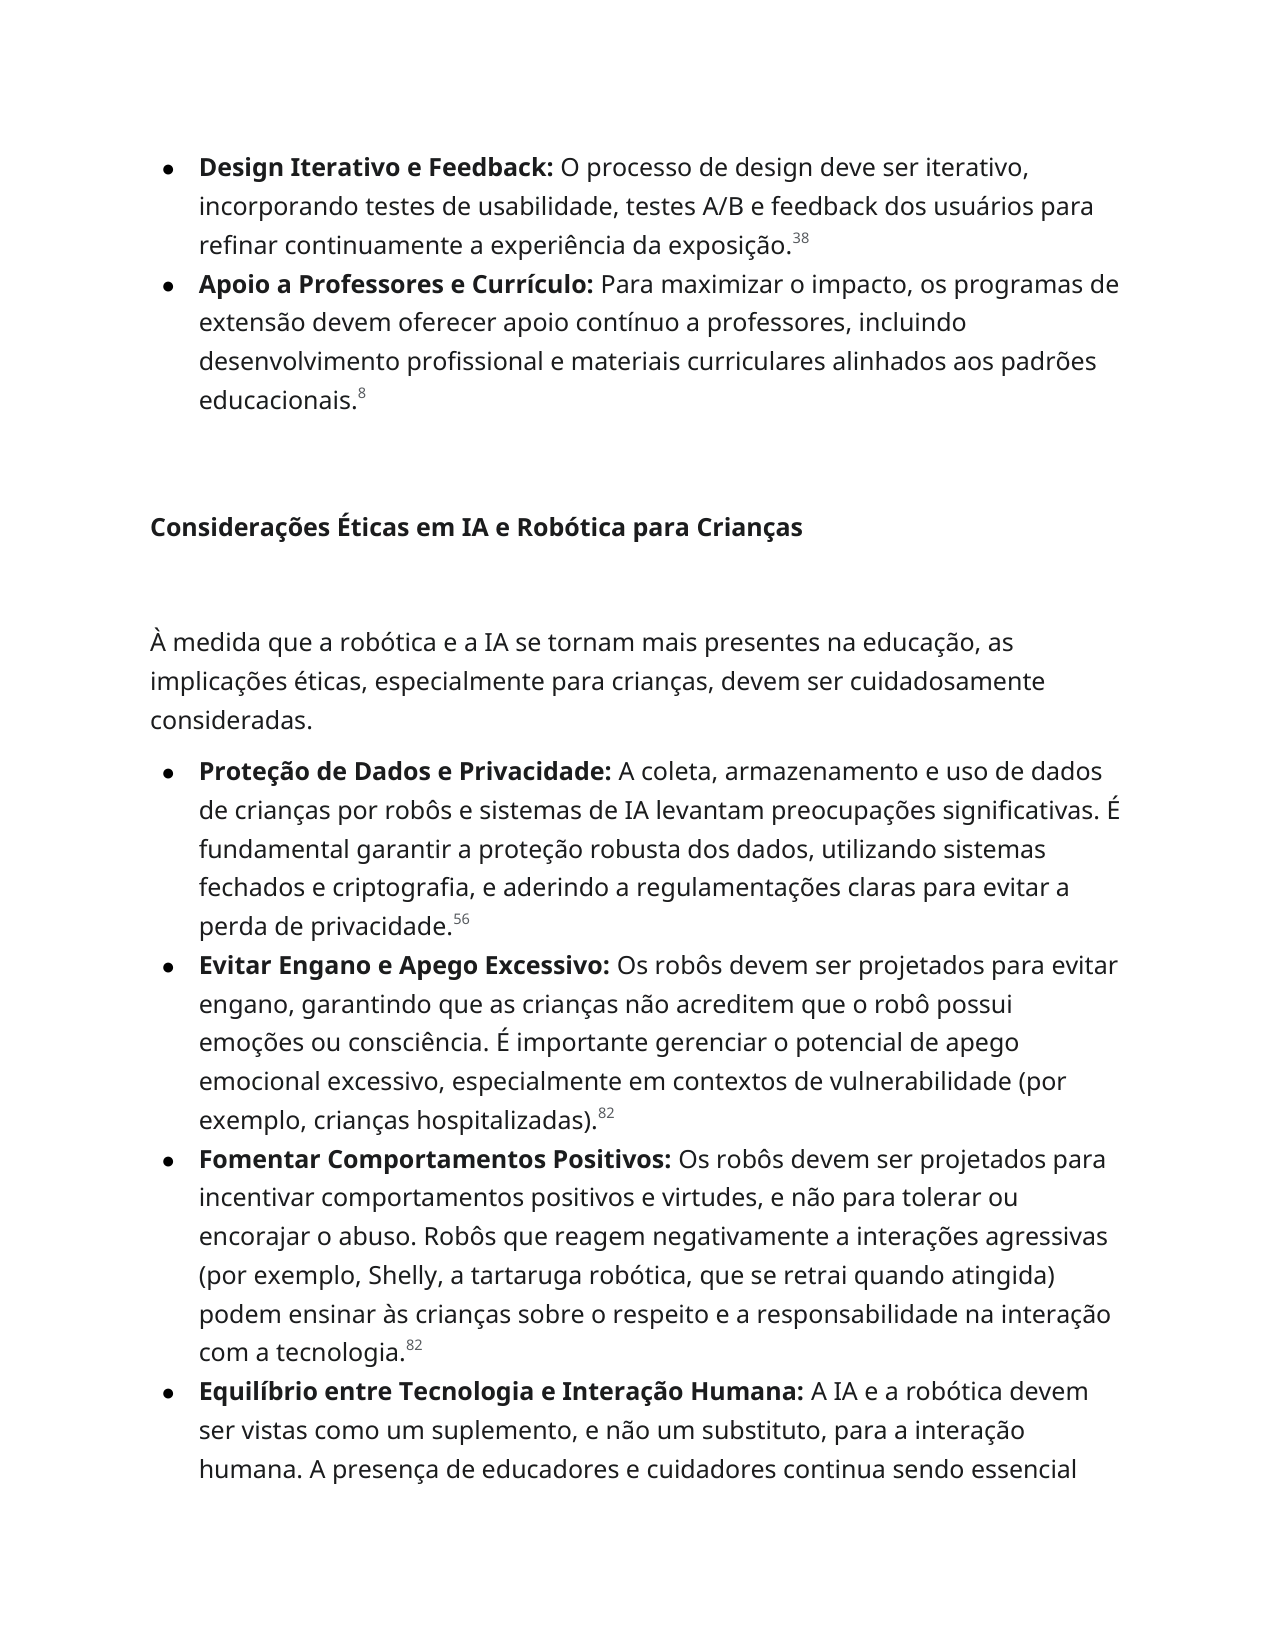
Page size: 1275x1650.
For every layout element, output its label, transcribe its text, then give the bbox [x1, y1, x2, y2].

subtitle Considerações Éticas em IA e Robótica para Crianças [150, 510, 1125, 544]
list Equilíbrio entre Tecnologia e Interação Humana: A IA e a robótica devem ser vistas como um suplemento, e não um substituto, para a interação humana. A presença de educadores e cuidadores continua sendo essencial [161, 1374, 1125, 1485]
list Apoio a Professores e Currículo: Para maximizar o impacto, os programas de extensão devem oferecer apoio contínuo a professores, incluindo desenvolvimento profissional e materiais curriculares alinhados aos padrões educacionais.8 [161, 266, 1125, 417]
list Proteção de Dados e Privacidade: A coleta, armazenamento e uso de dados de crianças por robôs e sistemas de IA levantam preocupações significativas. É fundamental garantir a proteção robusta dos dados, utilizando sistemas fechados e criptografia, e aderindo a regulamentações claras para evitar a perda de privacidade.56 [161, 754, 1125, 943]
text À medida que a robótica e a IA se tornam mais presentes na educação, as implicações éticas, especialmente para crianças, devem ser cuidadosamente consideradas. [150, 625, 1125, 737]
list Fomentar Comportamentos Positivos: Os robôs devem ser projetados para incentivar comportamentos positivos e virtudes, e não para tolerar ou encorajar o abuso. Robôs que reagem negativamente a interações agressivas (por exemplo, Shelly, a tartaruga robótica, que se retrai quando atingida) podem ensinar às crianças sobre o respeito e a responsabilidade na interação com a tecnologia.82 [161, 1141, 1125, 1369]
list Design Iterativo e Feedback: O processo de design deve ser iterativo, incorporando testes de usabilidade, testes A/B e feedback dos usuários para refinar continuamente a experiência da exposição.38 [161, 150, 1125, 262]
list Evitar Engano e Apego Excessivo: Os robôs devem ser projetados para evitar engano, garantindo que as crianças não acreditem que o robô possui emoções ou consciência. É importante gerenciar o potencial de apego emocional excessivo, especialmente em contextos de vulnerabilidade (por exemplo, crianças hospitalizadas).82 [161, 947, 1125, 1137]
